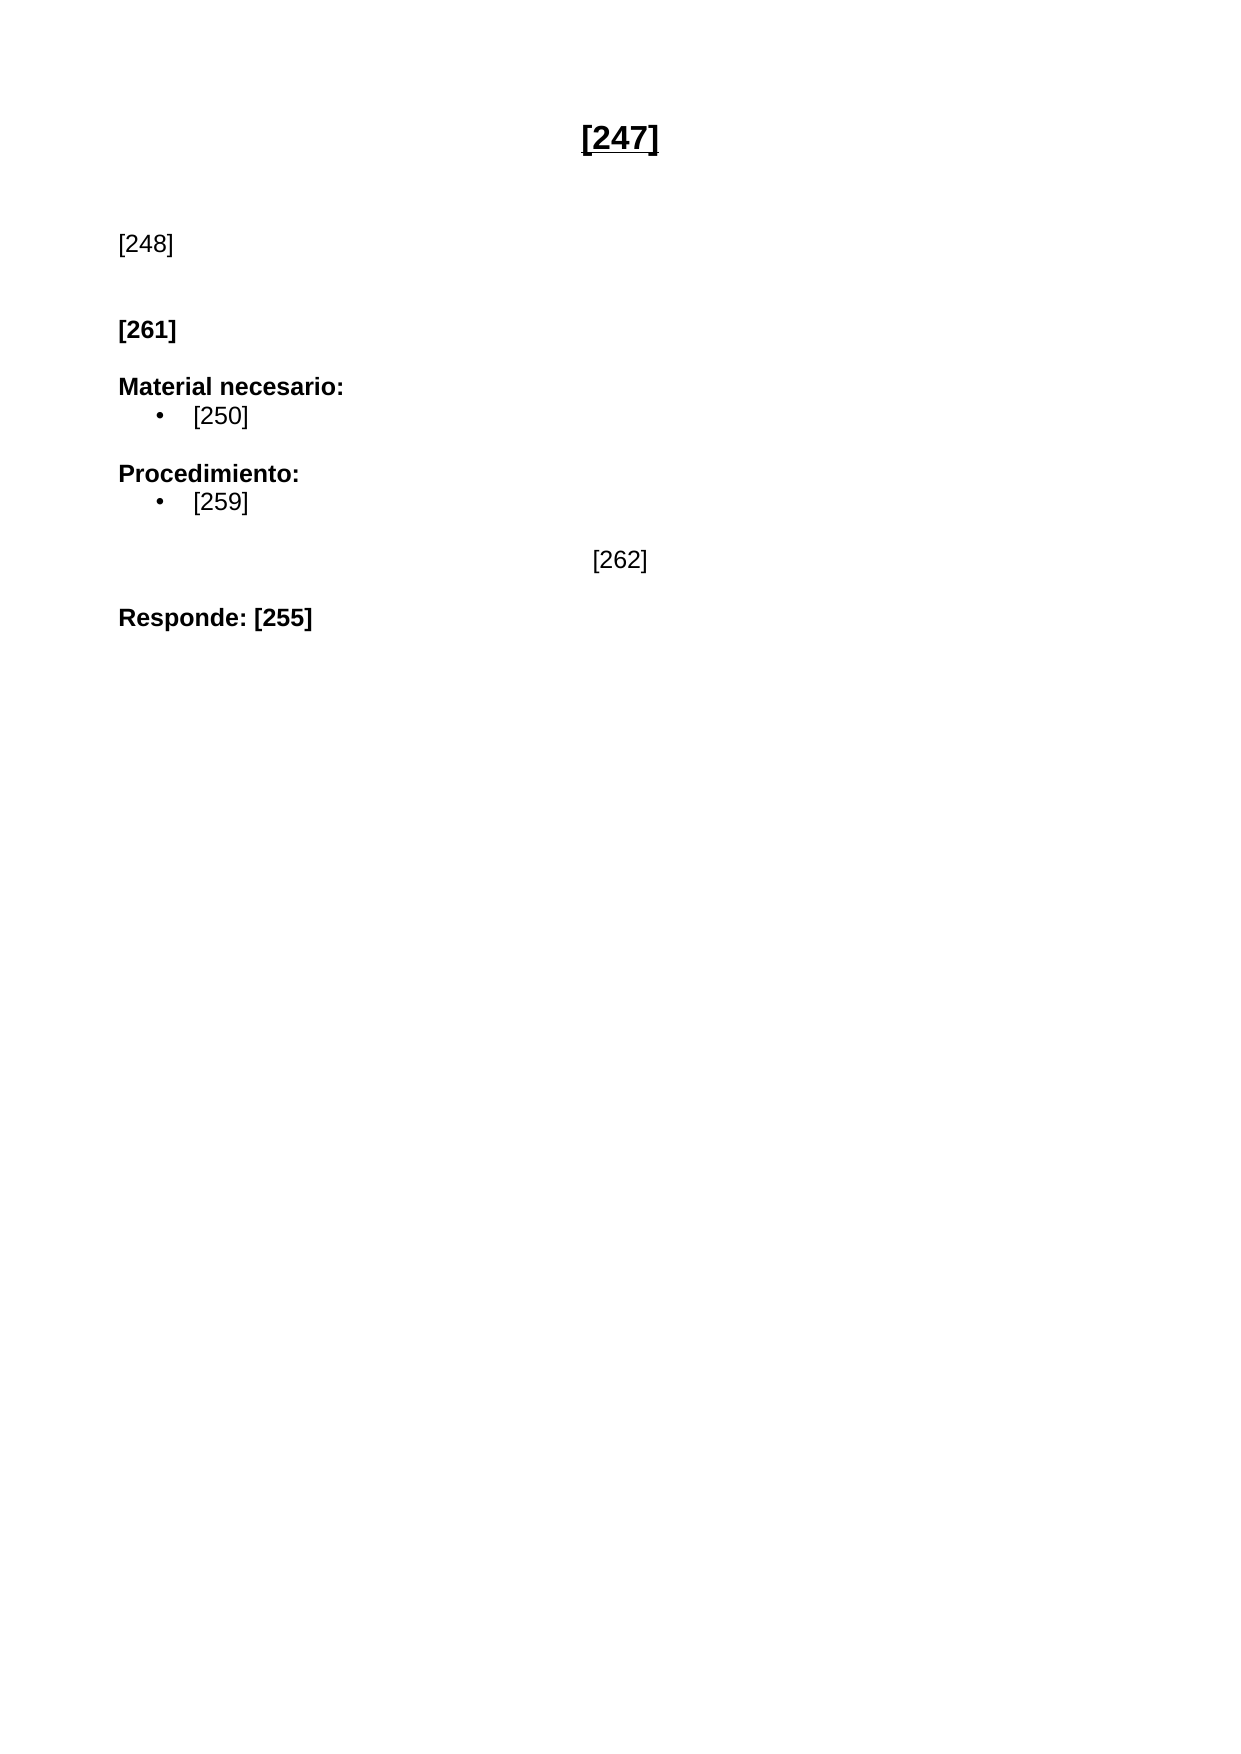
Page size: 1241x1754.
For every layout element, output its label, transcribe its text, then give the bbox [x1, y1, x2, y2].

text Material necesario: [118, 372, 1122, 401]
text [262] [118, 545, 1122, 574]
list [250] [156, 401, 1122, 430]
text [261] [118, 315, 1122, 343]
text Procedimiento: [118, 459, 1122, 487]
text [248] [118, 228, 1122, 257]
list [259] [156, 487, 1122, 516]
text Responde: [255] [118, 602, 1122, 631]
text [247] [118, 118, 1122, 157]
